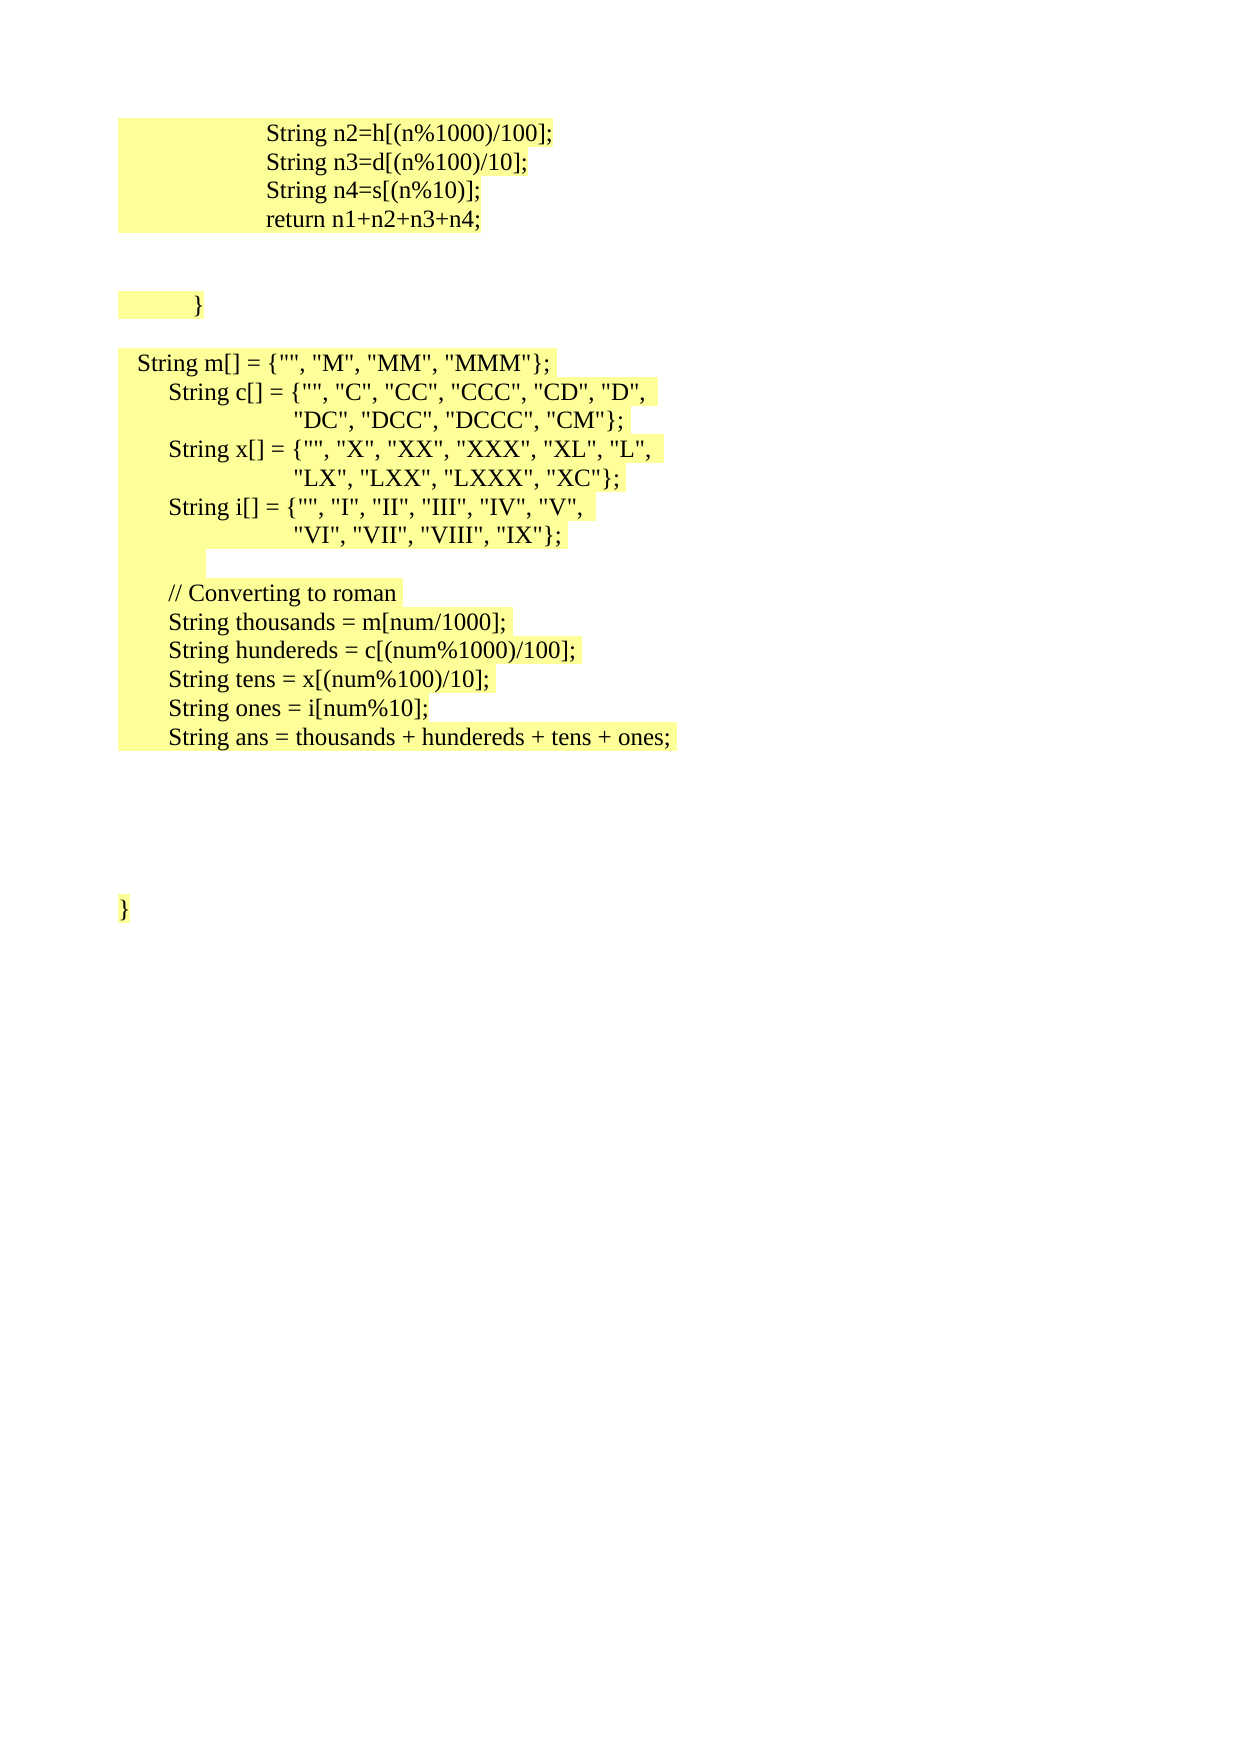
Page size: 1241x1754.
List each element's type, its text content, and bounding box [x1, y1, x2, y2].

text String c[] = {"", "C", "CC", "CCC", "CD", "D", [118, 377, 1122, 406]
text } [118, 894, 1122, 923]
text String ans = thousands + hundereds + tens + ones; [118, 722, 1122, 751]
text String ones = i[num%10]; [118, 693, 1122, 722]
text "LX", "LXX", "LXXX", "XC"}; [118, 463, 1122, 492]
text return n1+n2+n3+n4; [118, 204, 1122, 233]
text // Converting to roman [118, 578, 1122, 607]
text String tens = x[(num%100)/10]; [118, 664, 1122, 693]
text "DC", "DCC", "DCCC", "CM"}; [118, 406, 1122, 434]
text } [118, 291, 1122, 319]
text String thousands = m[num/1000]; [118, 607, 1122, 636]
text String hundereds = c[(num%1000)/100]; [118, 636, 1122, 664]
text String x[] = {"", "X", "XX", "XXX", "XL", "L", [118, 434, 1122, 463]
text String n4=s[(n%10)]; [118, 176, 1122, 204]
text String m[] = {"", "M", "MM", "MMM"}; [118, 348, 1122, 377]
text "VI", "VII", "VIII", "IX"}; [118, 521, 1122, 549]
text String n3=d[(n%100)/10]; [118, 147, 1122, 176]
text String n2=h[(n%1000)/100]; [118, 118, 1122, 147]
text String i[] = {"", "I", "II", "III", "IV", "V", [118, 492, 1122, 521]
